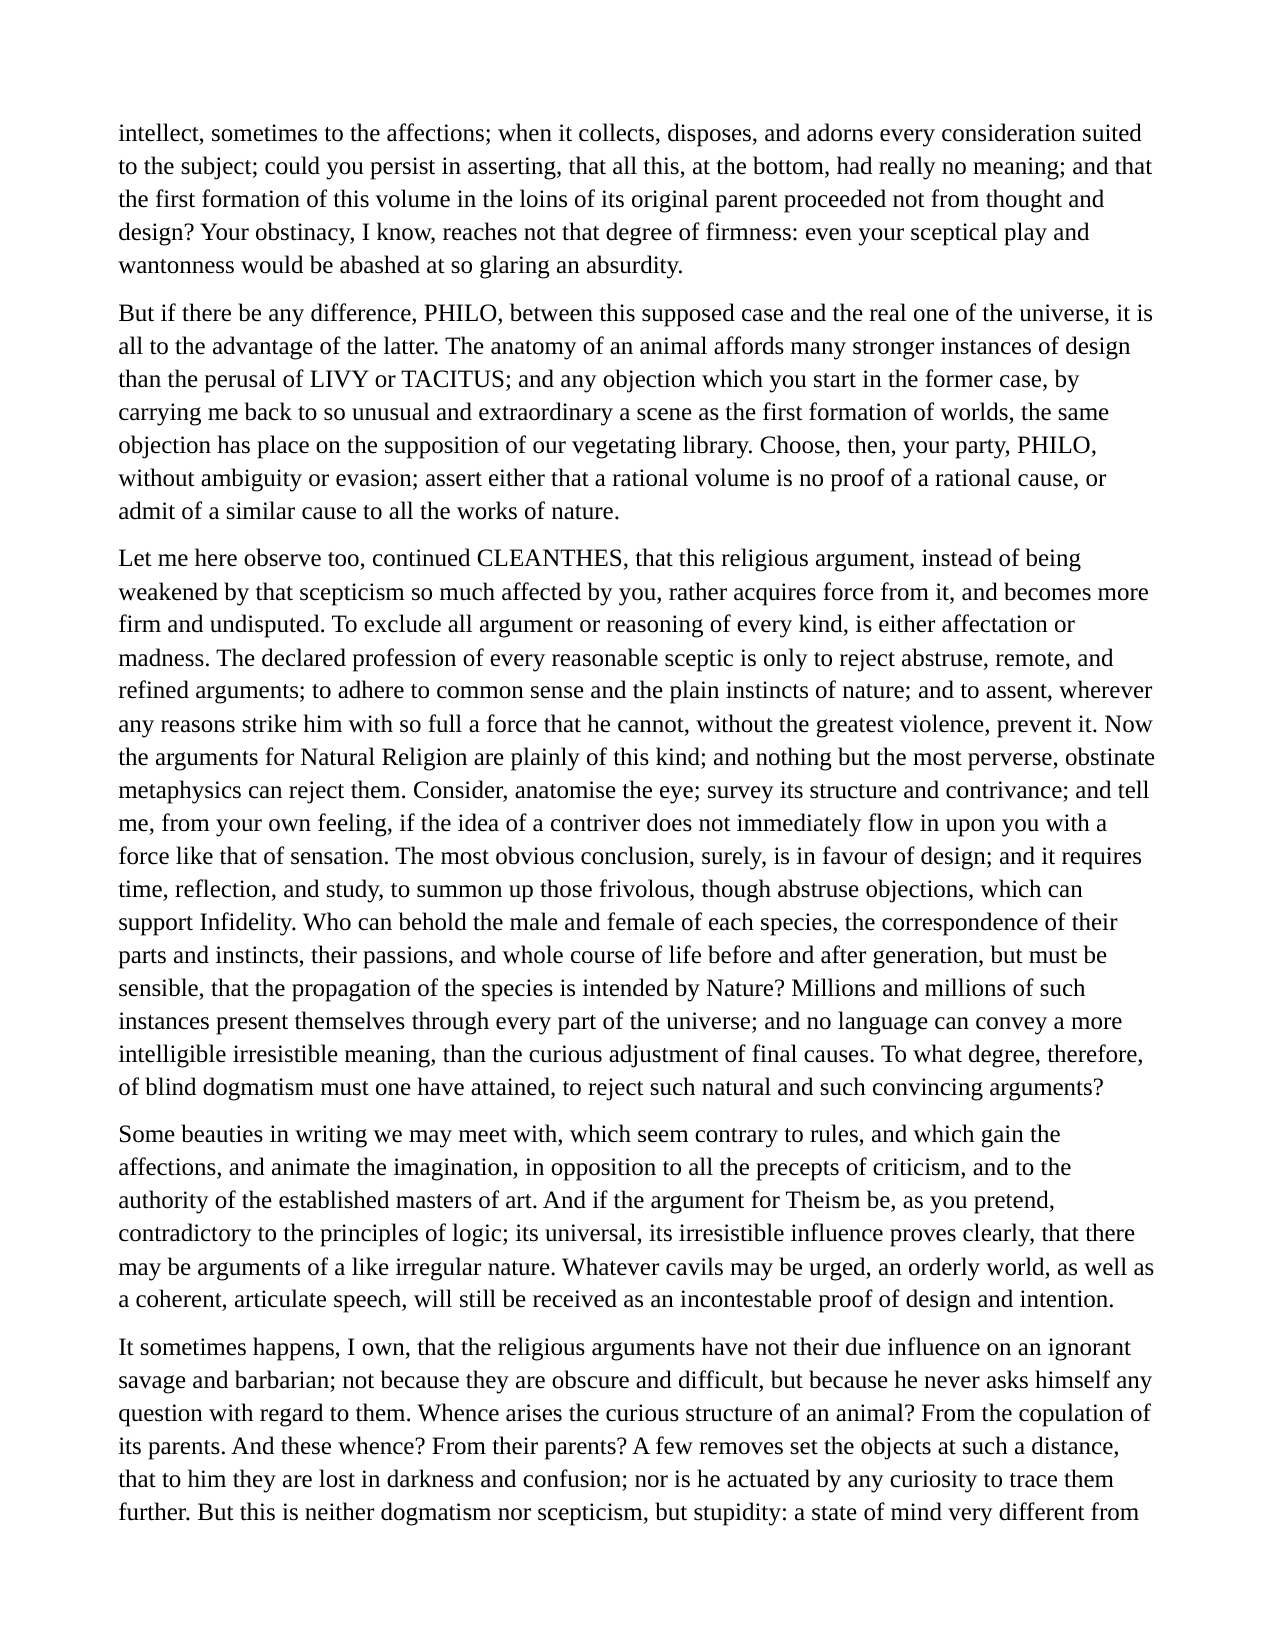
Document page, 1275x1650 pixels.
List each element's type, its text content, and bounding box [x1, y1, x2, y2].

text Some beauties in writing we may meet with, which seem contrary to rules, and which gain the affections, and animate the imagination, in opposition to all the precepts of criticism, and to the authority of the established masters of art. And if the argument for Theism be, as you pretend, contradictory to the principles of logic; its universal, its irresistible influence proves clearly, that there may be arguments of a like irregular nature. Whatever cavils may be urged, an orderly world, as well as a coherent, articulate speech, will still be received as an incontestable proof of design and intention. [118, 1119, 1157, 1313]
text But if there be any difference, PHILO, between this supposed case and the real one of the universe, it is all to the advantage of the latter. The anatomy of an animal affords many stronger instances of design than the perusal of LIVY or TACITUS; and any objection which you start in the former case, by carrying me back to so unusual and extraordinary a scene as the first formation of worlds, the same objection has place on the supposition of our vegetating library. Choose, then, your party, PHILO, without ambiguity or evasion; assert either that a rational volume is no proof of a rational cause, or admit of a similar cause to all the works of nature. [118, 298, 1157, 525]
text It sometimes happens, I own, that the religious arguments have not their due influence on an ignorant savage and barbarian; not because they are obscure and difficult, but because he never asks himself any question with regard to them. Whence arises the curious structure of an animal? From the copulation of its parents. And these whence? From their parents? A few removes set the objects at such a distance, that to him they are lost in darkness and confusion; nor is he actuated by any curiosity to trace them further. But this is neither dogmatism nor scepticism, but stupidity: a state of mind very different from [118, 1332, 1157, 1526]
text Let me here observe too, continued CLEANTHES, that this religious argument, instead of being weakened by that scepticism so much affected by you, rather acquires force from it, and becomes more firm and undisputed. To exclude all argument or reasoning of every kind, is either affectation or madness. The declared profession of every reasonable sceptic is only to reject abstruse, remote, and refined arguments; to adhere to common sense and the plain instincts of nature; and to assent, wherever any reasons strike him with so full a force that he cannot, without the greatest violence, prevent it. Now the arguments for Natural Religion are plainly of this kind; and nothing but the most perverse, obstinate metaphysics can reject them. Consider, anatomise the eye; survey its structure and contrivance; and tell me, from your own feeling, if the idea of a contriver does not immediately flow in upon you with a force like that of sensation. The most obvious conclusion, surely, is in favour of design; and it requires time, reflection, and study, to summon up those frivolous, though abstruse objections, which can support Infidelity. Who can behold the male and female of each species, the correspondence of their parts and instincts, their passions, and whole course of life before and after generation, but must be sensible, that the propagation of the species is intended by Nature? Millions and millions of such instances present themselves through every part of the universe; and no language can convey a more intelligible irresistible meaning, than the curious adjustment of final causes. To what degree, therefore, of blind dogmatism must one have attained, to reject such natural and such convincing arguments? [118, 543, 1157, 1101]
text intellect, sometimes to the affections; when it collects, disposes, and adorns every consideration suited to the subject; could you persist in asserting, that all this, at the bottom, had really no meaning; and that the first formation of this volume in the loins of its original parent proceeded not from thought and design? Your obstinacy, I know, reaches not that degree of firmness: even your sceptical play and wantonness would be abashed at so glaring an absurdity. [118, 118, 1157, 279]
